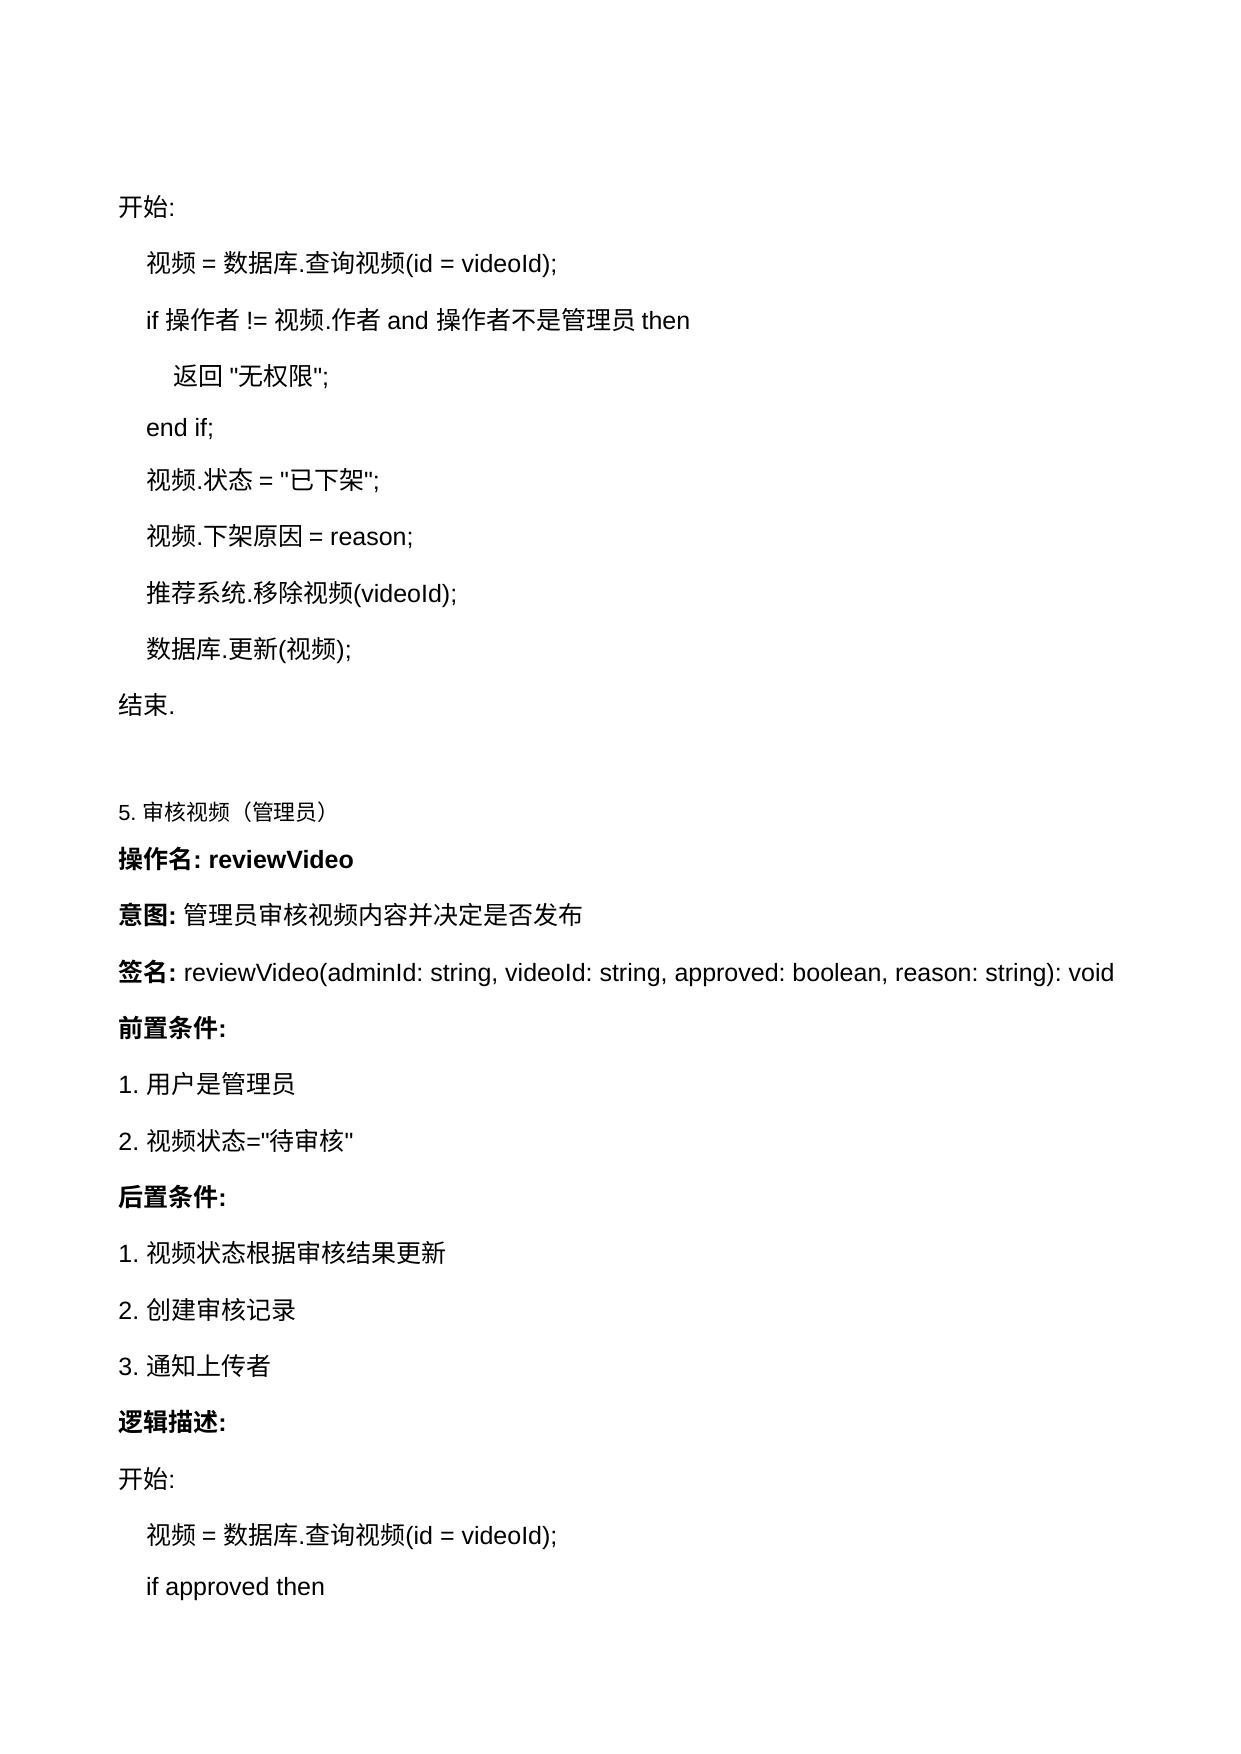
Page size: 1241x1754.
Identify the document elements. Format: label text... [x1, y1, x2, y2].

text 数据库.更新(视频); [118, 629, 1122, 666]
text end if; [118, 413, 1122, 442]
text 视频.下架原因 = reason; [118, 517, 1122, 553]
text 前置条件: [118, 1008, 1122, 1044]
text 后置条件: [118, 1177, 1122, 1214]
text 返回 "无权限"; [118, 357, 1122, 393]
text 操作名: reviewVideo [118, 839, 1122, 876]
subtitle 审核视频（管理员） [118, 795, 1122, 827]
text 视频 = 数据库.查询视频(id = videoId); [118, 244, 1122, 280]
text 1. 用户是管理员 [118, 1065, 1122, 1101]
text 1. 视频状态根据审核结果更新 [118, 1234, 1122, 1270]
text 2. 视频状态="待审核" [118, 1121, 1122, 1157]
text if approved then [118, 1572, 1122, 1601]
text 视频.状态 = "已下架"; [118, 460, 1122, 497]
text 开始: [118, 1459, 1122, 1495]
text 签名: reviewVideo(adminId: string, videoId: string, approved: boolean, reason: string): void [118, 952, 1122, 988]
text 推荐系统.移除视频(videoId); [118, 573, 1122, 609]
text 视频 = 数据库.查询视频(id = videoId); [118, 1516, 1122, 1552]
text if 操作者 != 视频.作者 and 操作者不是管理员 then [118, 300, 1122, 337]
text 意图: 管理员审核视频内容并决定是否发布 [118, 896, 1122, 932]
text 逻辑描述: [118, 1403, 1122, 1439]
text 结束. [118, 686, 1122, 722]
text 3. 通知上传者 [118, 1346, 1122, 1383]
text 开始: [118, 188, 1122, 224]
text 2. 创建审核记录 [118, 1290, 1122, 1326]
